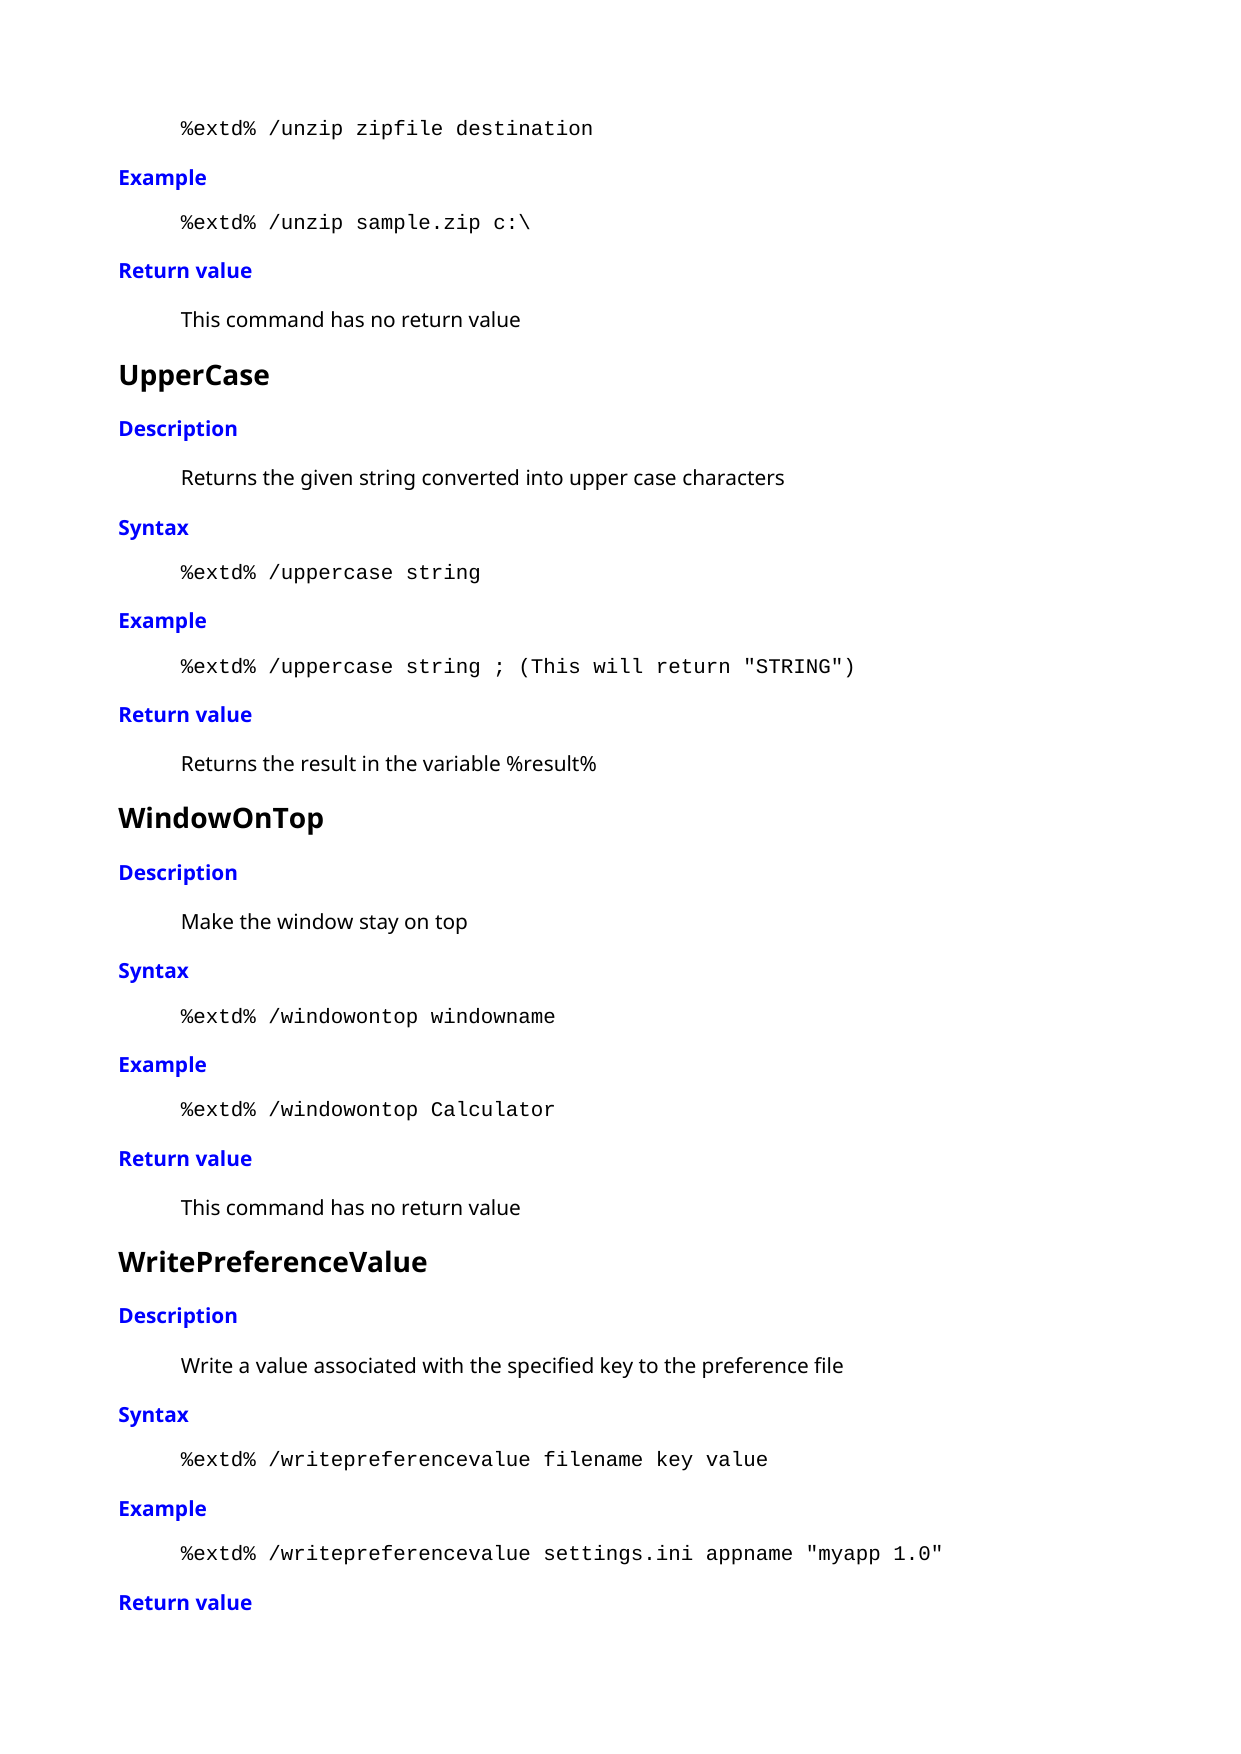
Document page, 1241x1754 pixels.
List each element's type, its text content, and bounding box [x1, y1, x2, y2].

text Syntax [118, 1400, 1122, 1428]
text Example [118, 1494, 1122, 1522]
text %extd% /writepreferencevalue settings.ini appname "myapp 1.0" [181, 1543, 1122, 1567]
text UpperCase [118, 355, 1122, 393]
text Example [118, 163, 1122, 191]
text %extd% /uppercase string ; (This will return "STRING") [181, 656, 1122, 679]
text This command has no return value [181, 1193, 1122, 1222]
text WindowOnTop [118, 799, 1122, 837]
text Example [118, 606, 1122, 635]
text %extd% /unzip zipfile destination [181, 118, 1122, 142]
text Description [118, 858, 1122, 886]
text Return value [118, 256, 1122, 285]
text %extd% /windowontop windowname [181, 1006, 1122, 1029]
text %extd% /unzip sample.zip c:\ [181, 212, 1122, 236]
text %extd% /windowontop Calculator [181, 1099, 1122, 1123]
text Syntax [118, 956, 1122, 985]
text Write a value associated with the specified key to the preference file [181, 1351, 1122, 1379]
text Returns the result in the variable %result% [181, 749, 1122, 778]
text Syntax [118, 513, 1122, 541]
text Return value [118, 1144, 1122, 1172]
text This command has no return value [181, 306, 1122, 334]
text Description [118, 414, 1122, 442]
text Description [118, 1302, 1122, 1330]
text WritePreferenceValue [118, 1242, 1122, 1281]
text %extd% /uppercase string [181, 562, 1122, 586]
text %extd% /writepreferencevalue filename key value [181, 1449, 1122, 1473]
text Return value [118, 1588, 1122, 1616]
text Returns the given string converted into upper case characters [181, 463, 1122, 492]
text Make the window stay on top [181, 907, 1122, 936]
text Return value [118, 700, 1122, 728]
text Example [118, 1050, 1122, 1078]
